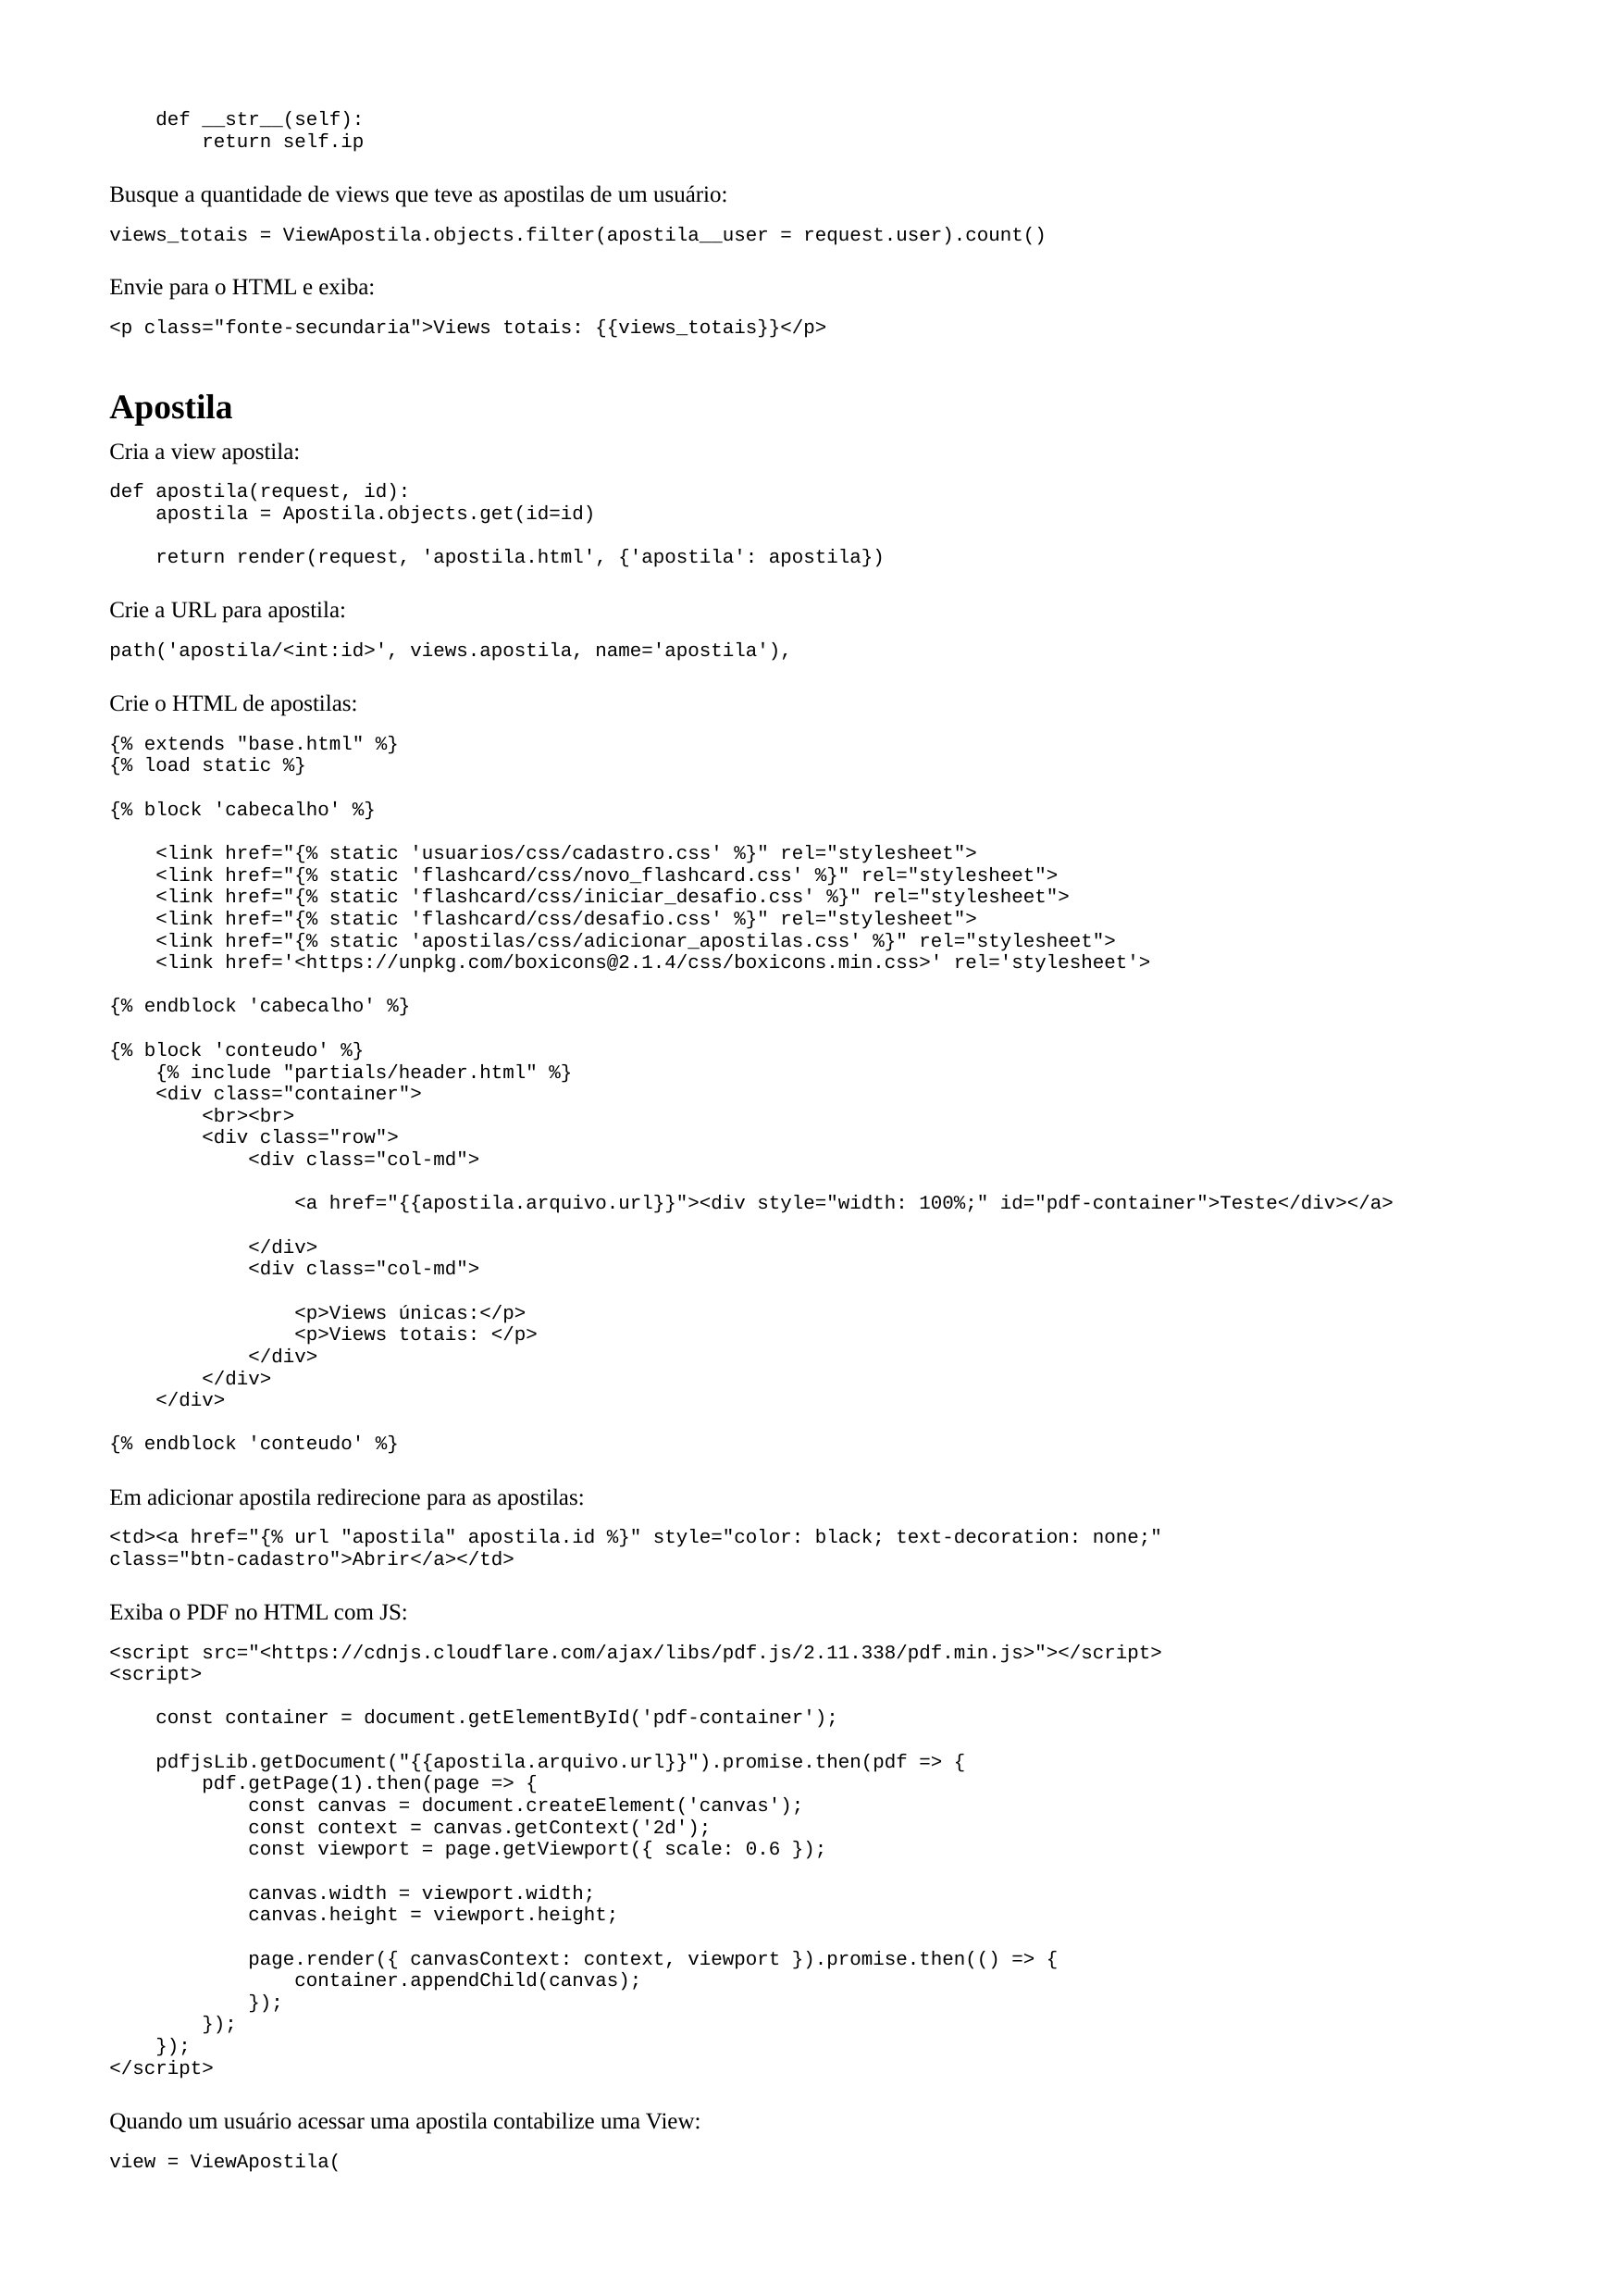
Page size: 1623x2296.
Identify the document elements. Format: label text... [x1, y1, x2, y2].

text {% endblock 'conteudo' %} [109, 1433, 1514, 1456]
text Busque a quantidade de views que teve as apostilas de um usuário: [109, 180, 1514, 207]
text Cria a view apostila: [109, 438, 1514, 465]
text pdf.getPage(1).then(page => { [109, 1773, 1514, 1795]
text <div class="container"> [109, 1084, 1514, 1106]
text Crie o HTML de apostilas: [109, 689, 1514, 716]
text {% endblock 'cabecalho' %} [109, 997, 1514, 1018]
text {% include "partials/header.html" %} [109, 1061, 1514, 1084]
text views_totais = ViewApostila.objects.filter(apostila__user = request.user).count() [109, 224, 1514, 246]
text <td><a href="{% url "apostila" apostila.id %}" style="color: black; text-decoration: none;" class="btn-cadastro">Abrir</a></td> [109, 1527, 1514, 1570]
text {% block 'cabecalho' %} [109, 800, 1514, 821]
text <link href="{% static 'flashcard/css/iniciar_desafio.css' %}" rel="stylesheet"> [109, 887, 1514, 909]
text apostila = Apostila.objects.get(id=id) [109, 503, 1514, 526]
text {% block 'conteudo' %} [109, 1040, 1514, 1061]
text <link href="{% static 'flashcard/css/novo_flashcard.css' %}" rel="stylesheet"> [109, 865, 1514, 887]
text <link href="{% static 'apostilas/css/adicionar_apostilas.css' %}" rel="stylesheet"> [109, 931, 1514, 952]
text const context = canvas.getContext('2d'); [109, 1818, 1514, 1839]
text <link href="{% static 'usuarios/css/cadastro.css' %}" rel="stylesheet"> [109, 843, 1514, 865]
text container.appendChild(canvas); [109, 1970, 1514, 1992]
text <p>Views totais: </p> [109, 1324, 1514, 1347]
text <link href='<https://unpkg.com/boxicons@2.1.4/css/boxicons.min.css>' rel='stylesheet'> [109, 952, 1514, 974]
text </div> [109, 1237, 1514, 1259]
text </div> [109, 1368, 1514, 1390]
text Quando um usuário acessar uma apostila contabilize uma View: [109, 2107, 1514, 2134]
subtitle Apostila [109, 386, 1514, 426]
text {% extends "base.html" %} [109, 734, 1514, 755]
text </div> [109, 1390, 1514, 1412]
text Em adicionar apostila redirecione para as apostilas: [109, 1483, 1514, 1509]
text view = ViewApostila( [109, 2151, 1514, 2173]
text Envie para o HTML e exiba: [109, 274, 1514, 300]
text }); [109, 2015, 1514, 2036]
text <script src="<https://cdnjs.cloudflare.com/ajax/libs/pdf.js/2.11.338/pdf.min.js>"></script> [109, 1642, 1514, 1664]
text pdfjsLib.getDocument("{{apostila.arquivo.url}}").promise.then(pdf => { [109, 1752, 1514, 1773]
text <a href="{{apostila.arquivo.url}}"><div style="width: 100%;" id="pdf-container">Teste</div></a> [109, 1193, 1514, 1215]
text return self.ip [109, 131, 1514, 153]
text return render(request, 'apostila.html', {'apostila': apostila}) [109, 547, 1514, 569]
text def __str__(self): [109, 109, 1514, 131]
text <link href="{% static 'flashcard/css/desafio.css' %}" rel="stylesheet"> [109, 909, 1514, 931]
text <div class="col-md"> [109, 1149, 1514, 1172]
text const canvas = document.createElement('canvas'); [109, 1795, 1514, 1818]
text canvas.height = viewport.height; [109, 1905, 1514, 1927]
text path('apostila/<int:id>', views.apostila, name='apostila'), [109, 640, 1514, 663]
text <p class="fonte-secundaria">Views totais: {{views_totais}}</p> [109, 317, 1514, 340]
text def apostila(request, id): [109, 481, 1514, 503]
text <div class="col-md"> [109, 1259, 1514, 1281]
text canvas.width = viewport.width; [109, 1883, 1514, 1905]
text const viewport = page.getViewport({ scale: 0.6 }); [109, 1839, 1514, 1861]
text page.render({ canvasContext: context, viewport }).promise.then(() => { [109, 1949, 1514, 1970]
text }); [109, 1992, 1514, 2015]
text const container = document.getElementById('pdf-container'); [109, 1708, 1514, 1730]
text Exiba o PDF no HTML com JS: [109, 1598, 1514, 1625]
text </script> [109, 2058, 1514, 2079]
text Crie a URL para apostila: [109, 596, 1514, 623]
text </div> [109, 1347, 1514, 1368]
text <div class="row"> [109, 1127, 1514, 1149]
text <br><br> [109, 1106, 1514, 1127]
text {% load static %} [109, 755, 1514, 777]
text <p>Views únicas:</p> [109, 1303, 1514, 1324]
text <script> [109, 1664, 1514, 1686]
text }); [109, 2036, 1514, 2058]
